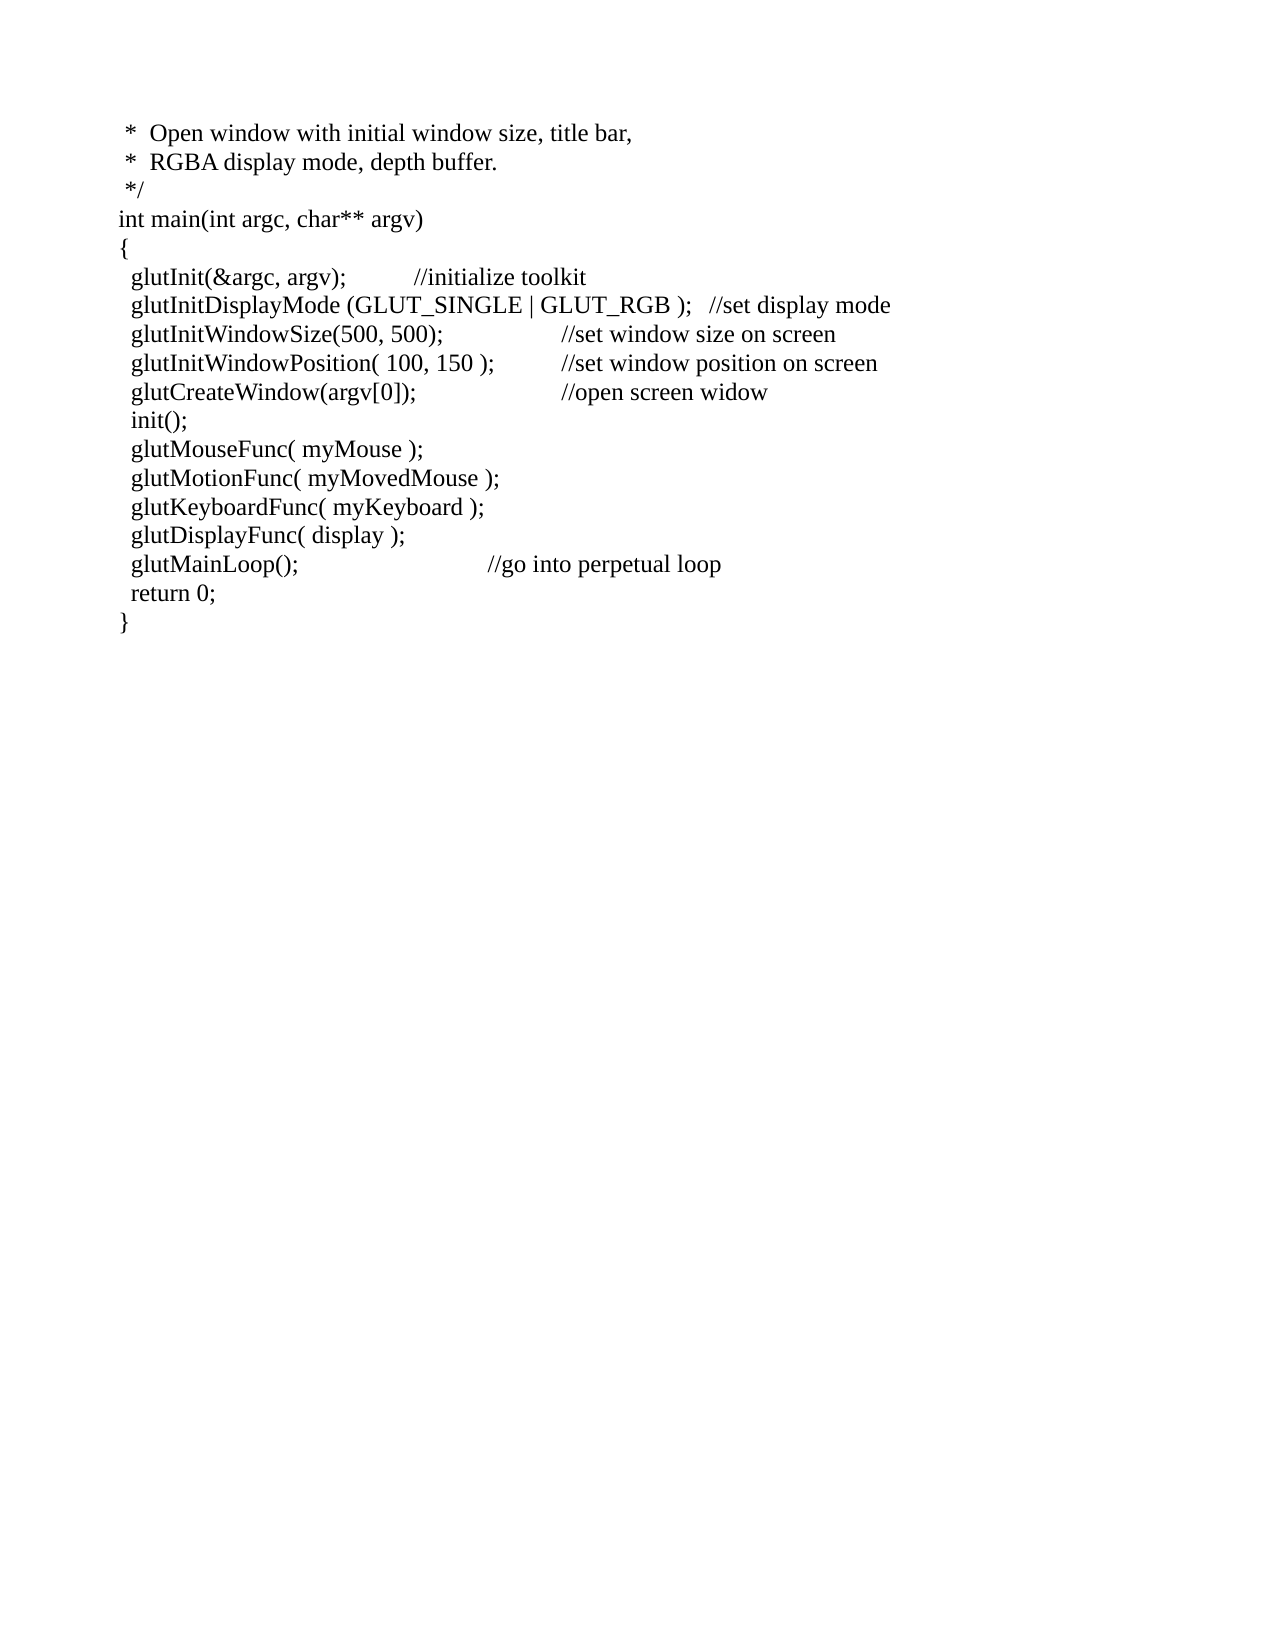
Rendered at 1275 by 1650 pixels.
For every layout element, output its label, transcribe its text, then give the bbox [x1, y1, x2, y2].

text glutMouseFunc( myMouse ); [118, 434, 1157, 463]
text init(); [118, 406, 1157, 434]
text glutDisplayFunc( display ); [118, 521, 1157, 549]
text glutMainLoop(); //go into perpetual loop [118, 549, 1157, 578]
text glutCreateWindow(argv[0]); //open screen widow [118, 377, 1157, 406]
text * Open window with initial window size, title bar, [118, 118, 1157, 147]
text glutInitDisplayMode (GLUT_SINGLE | GLUT_RGB ); //set display mode [118, 291, 1157, 319]
text { [118, 233, 1157, 262]
text return 0; [118, 578, 1157, 607]
text } [118, 607, 1157, 636]
text * RGBA display mode, depth buffer. [118, 147, 1157, 176]
text glutMotionFunc( myMovedMouse ); [118, 463, 1157, 492]
text glutInit(&argc, argv); //initialize toolkit [118, 262, 1157, 291]
text int main(int argc, char** argv) [118, 204, 1157, 233]
text */ [118, 176, 1157, 204]
text glutInitWindowSize(500, 500); //set window size on screen [118, 319, 1157, 348]
text glutKeyboardFunc( myKeyboard ); [118, 492, 1157, 521]
text glutInitWindowPosition( 100, 150 ); //set window position on screen [118, 348, 1157, 377]
